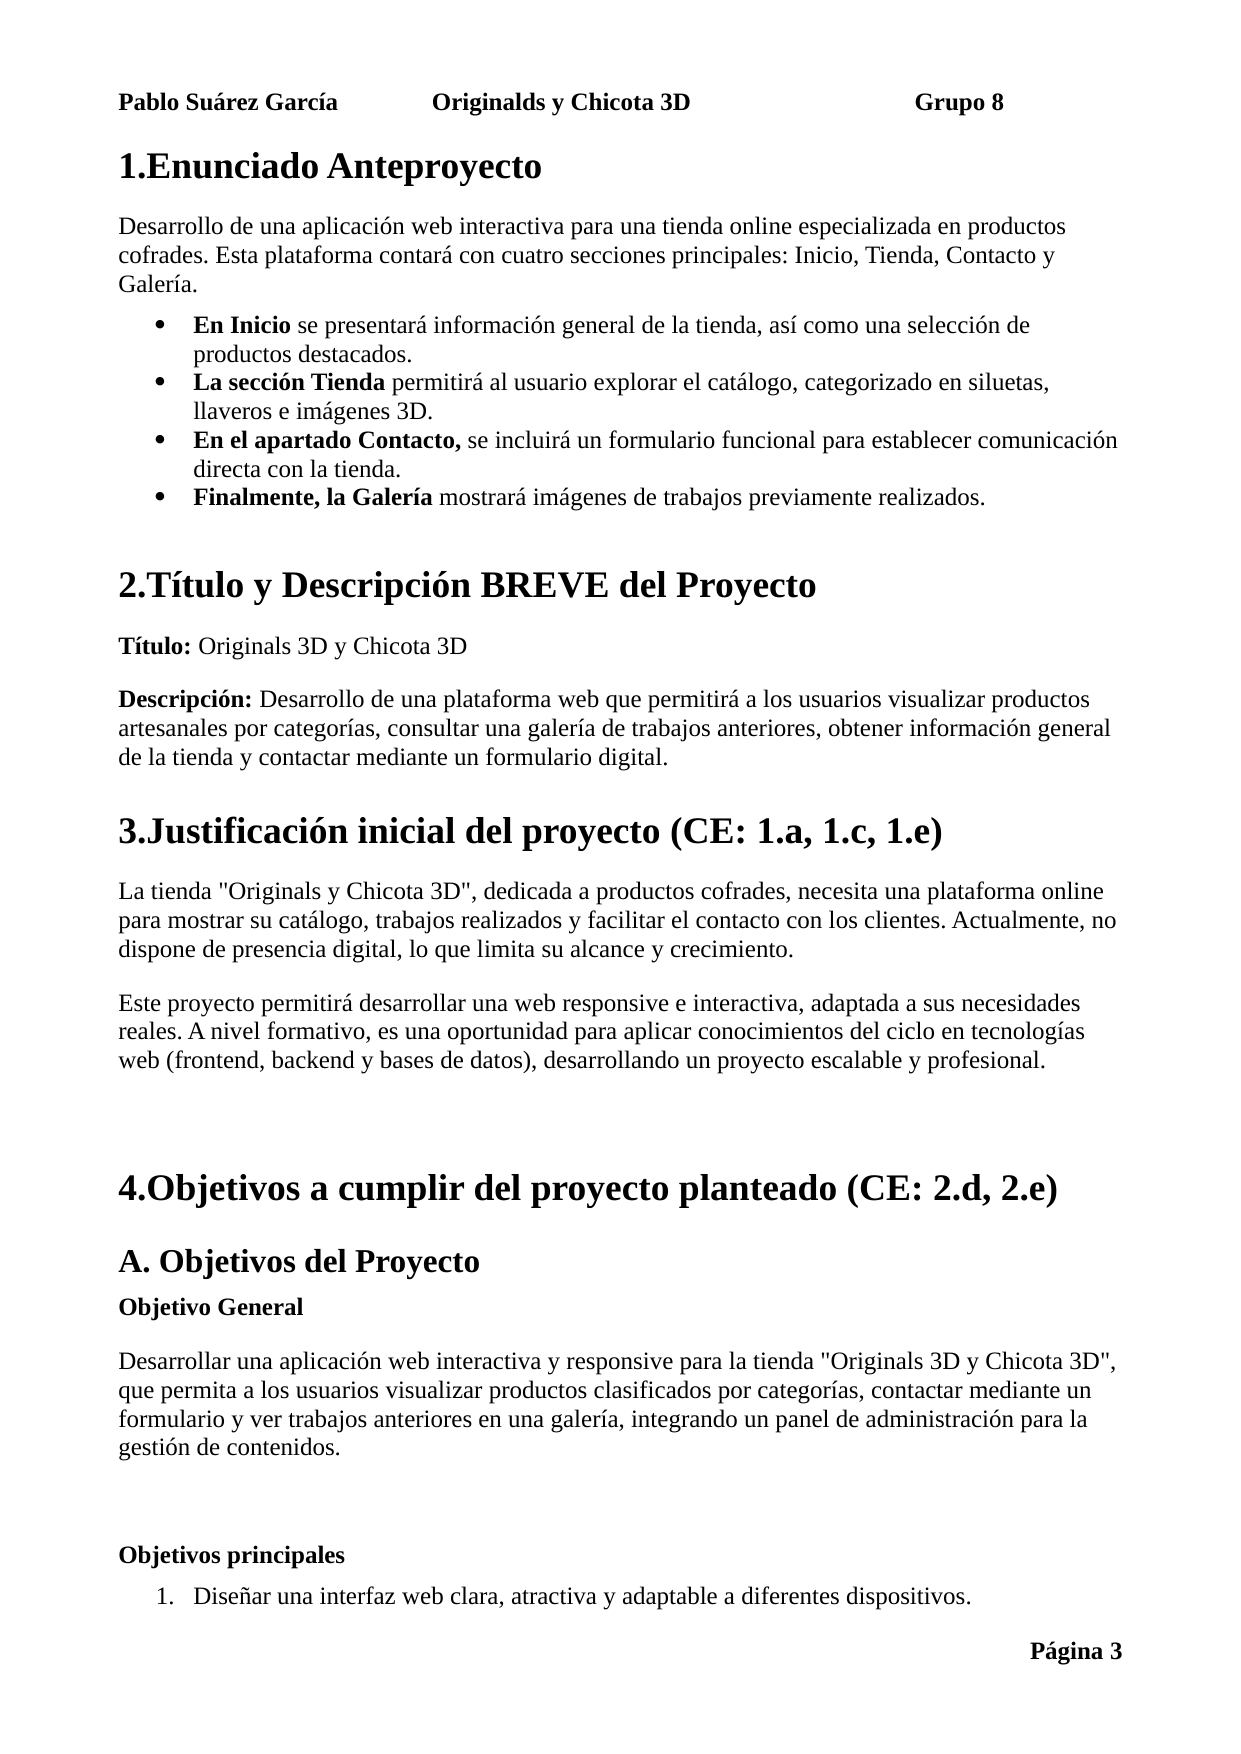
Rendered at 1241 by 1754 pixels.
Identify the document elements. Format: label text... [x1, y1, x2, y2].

list Finalmente, la Galería mostrará imágenes de trabajos previamente realizados. [156, 482, 1122, 511]
subtitle 2.Título y Descripción BREVE del Proyecto [118, 563, 1122, 606]
text Desarrollar una aplicación web interactiva y responsive para la tienda "Originals 3D y Chicota 3D", que permita a los usuarios visualizar productos clasificados por categorías, contactar mediante un formulario y ver trabajos anteriores en una galería, integrando un panel de administración para la gestión de contenidos. [118, 1346, 1122, 1461]
list En Inicio se presentará información general de la tienda, así como una selección de productos destacados. [156, 310, 1122, 367]
text Descripción: Desarrollo de una plataforma web que permitirá a los usuarios visualizar productos artesanales por categorías, consultar una galería de trabajos anteriores, obtener información general de la tienda y contactar mediante un formulario digital. [118, 684, 1122, 771]
text Objetivos principales [118, 1540, 1122, 1569]
list En el apartado Contacto, se incluirá un formulario funcional para establecer comunicación directa con la tienda. [156, 425, 1122, 482]
subtitle 3.Justificación inicial del proyecto (CE: 1.a, 1.c, 1.e) [118, 808, 1122, 851]
text Este proyecto permitirá desarrollar una web responsive e interactiva, adaptada a sus necesidades reales. A nivel formativo, es una oportunidad para aplicar conocimientos del ciclo en tecnologías web (frontend, backend y bases de datos), desarrollando un proyecto escalable y profesional. [118, 988, 1122, 1074]
subtitle A. Objetivos del Proyecto [118, 1242, 1122, 1280]
subtitle 4.Objetivos a cumplir del proyecto planteado (CE: 2.d, 2.e) [118, 1165, 1122, 1208]
text Desarrollo de una aplicación web interactiva para una tienda online especializada en productos cofrades. Esta plataforma contará con cuatro secciones principales: Inicio, Tienda, Contacto y Galería. [118, 211, 1122, 297]
text La tienda "Originals y Chicota 3D", dedicada a productos cofrades, necesita una plataforma online para mostrar su catálogo, trabajos realizados y facilitar el contacto con los clientes. Actualmente, no dispone de presencia digital, lo que limita su alcance y crecimiento. [118, 876, 1122, 963]
list La sección Tienda permitirá al usuario explorar el catálogo, categorizado en siluetas, llaveros e imágenes 3D. [156, 367, 1122, 425]
list Diseñar una interfaz web clara, atractiva y adaptable a diferentes dispositivos. [156, 1581, 1122, 1610]
subtitle 1.Enunciado Anteproyecto [118, 143, 1122, 186]
text Título: Originals 3D y Chicota 3D [118, 631, 1122, 659]
text Objetivo General [118, 1292, 1122, 1321]
